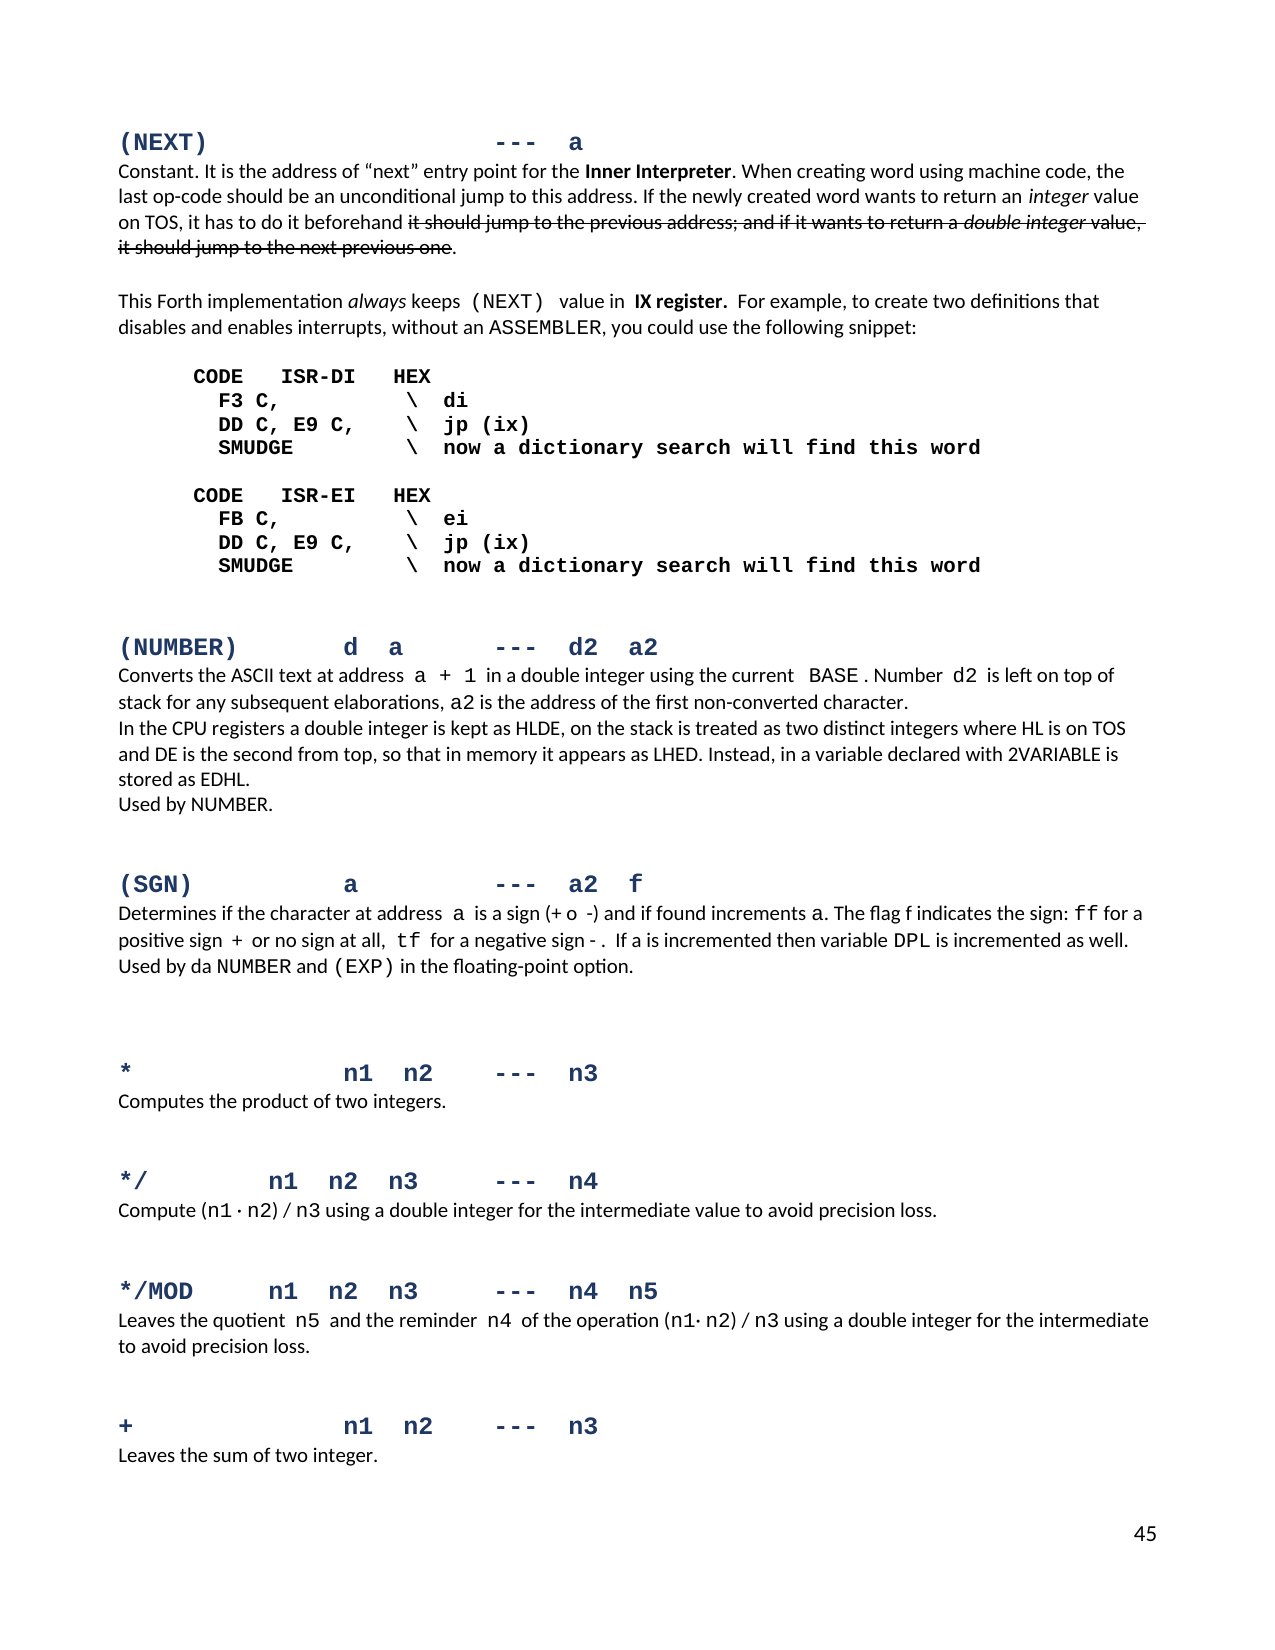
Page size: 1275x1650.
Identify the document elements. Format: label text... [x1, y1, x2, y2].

text DD C, E9 C, \ jp (ix) [118, 414, 1157, 437]
text Determines if the character at address a is a sign (+ o -) and if found increments a. The flag f indicates the sign: ff for a positive sign + or no sign at all, tf for a negative sign - . If a is incremented then variable DPL is incremented as well. Used by da NUMBER and (EXP) in the floating-point option. [118, 900, 1157, 980]
text FB C, \ ei [118, 508, 1157, 532]
subtitle */ n1 n2 n3 --- n4 [118, 1169, 1157, 1197]
text CODE ISR-EI HEX [118, 484, 1157, 508]
text Constant. It is the address of “next” entry point for the Inner Interpreter. When creating word using machine code, the last op-code should be an unconditional jump to this address. If the newly created word wants to return an integer value on TOS, it has to do it beforehand it should jump to the previous address; and if it wants to return a double integer value, it should jump to the next previous one. [118, 158, 1157, 260]
subtitle * n1 n2 --- n3 [118, 1060, 1157, 1088]
text Compute (n1 · n2) / n3 using a double integer for the intermediate value to avoid precision loss. [118, 1197, 1157, 1224]
text Leaves the quotient n5 and the reminder n4 of the operation (n1· n2) / n3 using a double integer for the intermediate to avoid precision loss. [118, 1307, 1157, 1359]
text F3 C, \ di [118, 390, 1157, 414]
subtitle */MOD n1 n2 n3 --- n4 n5 [118, 1279, 1157, 1307]
text Used by NUMBER. [118, 792, 1157, 817]
text DD C, E9 C, \ jp (ix) [118, 532, 1157, 556]
text Leaves the sum of two integer. [118, 1442, 1157, 1468]
subtitle (SGN) a --- a2 f [118, 872, 1157, 900]
text This Forth implementation always keeps (NEXT) value in IX register. For example, to create two definitions that disables and enables interrupts, without an ASSEMBLER, you could use the following snippet: [118, 288, 1157, 341]
subtitle + n1 n2 --- n3 [118, 1414, 1157, 1442]
subtitle (NEXT) --- a [118, 130, 1157, 158]
text Computes the product of two integers. [118, 1088, 1157, 1114]
text In the CPU registers a double integer is kept as HLDE, on the stack is treated as two distinct integers where HL is on TOS and DE is the second from top, so that in memory it appears as LHED. Instead, in a variable declared with 2VARIABLE is stored as EDHL. [118, 715, 1157, 792]
text CODE ISR-DI HEX [118, 366, 1157, 390]
subtitle (NUMBER) d a --- d2 a2 [118, 634, 1157, 662]
text SMUDGE \ now a dictionary search will find this word [118, 437, 1157, 461]
text Converts the ASCII text at address a + 1 in a double integer using the current BASE . Number d2 is left on top of stack for any subsequent elaborations, a2 is the address of the first non-converted character. [118, 662, 1157, 715]
text SMUDGE \ now a dictionary search will find this word [118, 556, 1157, 579]
